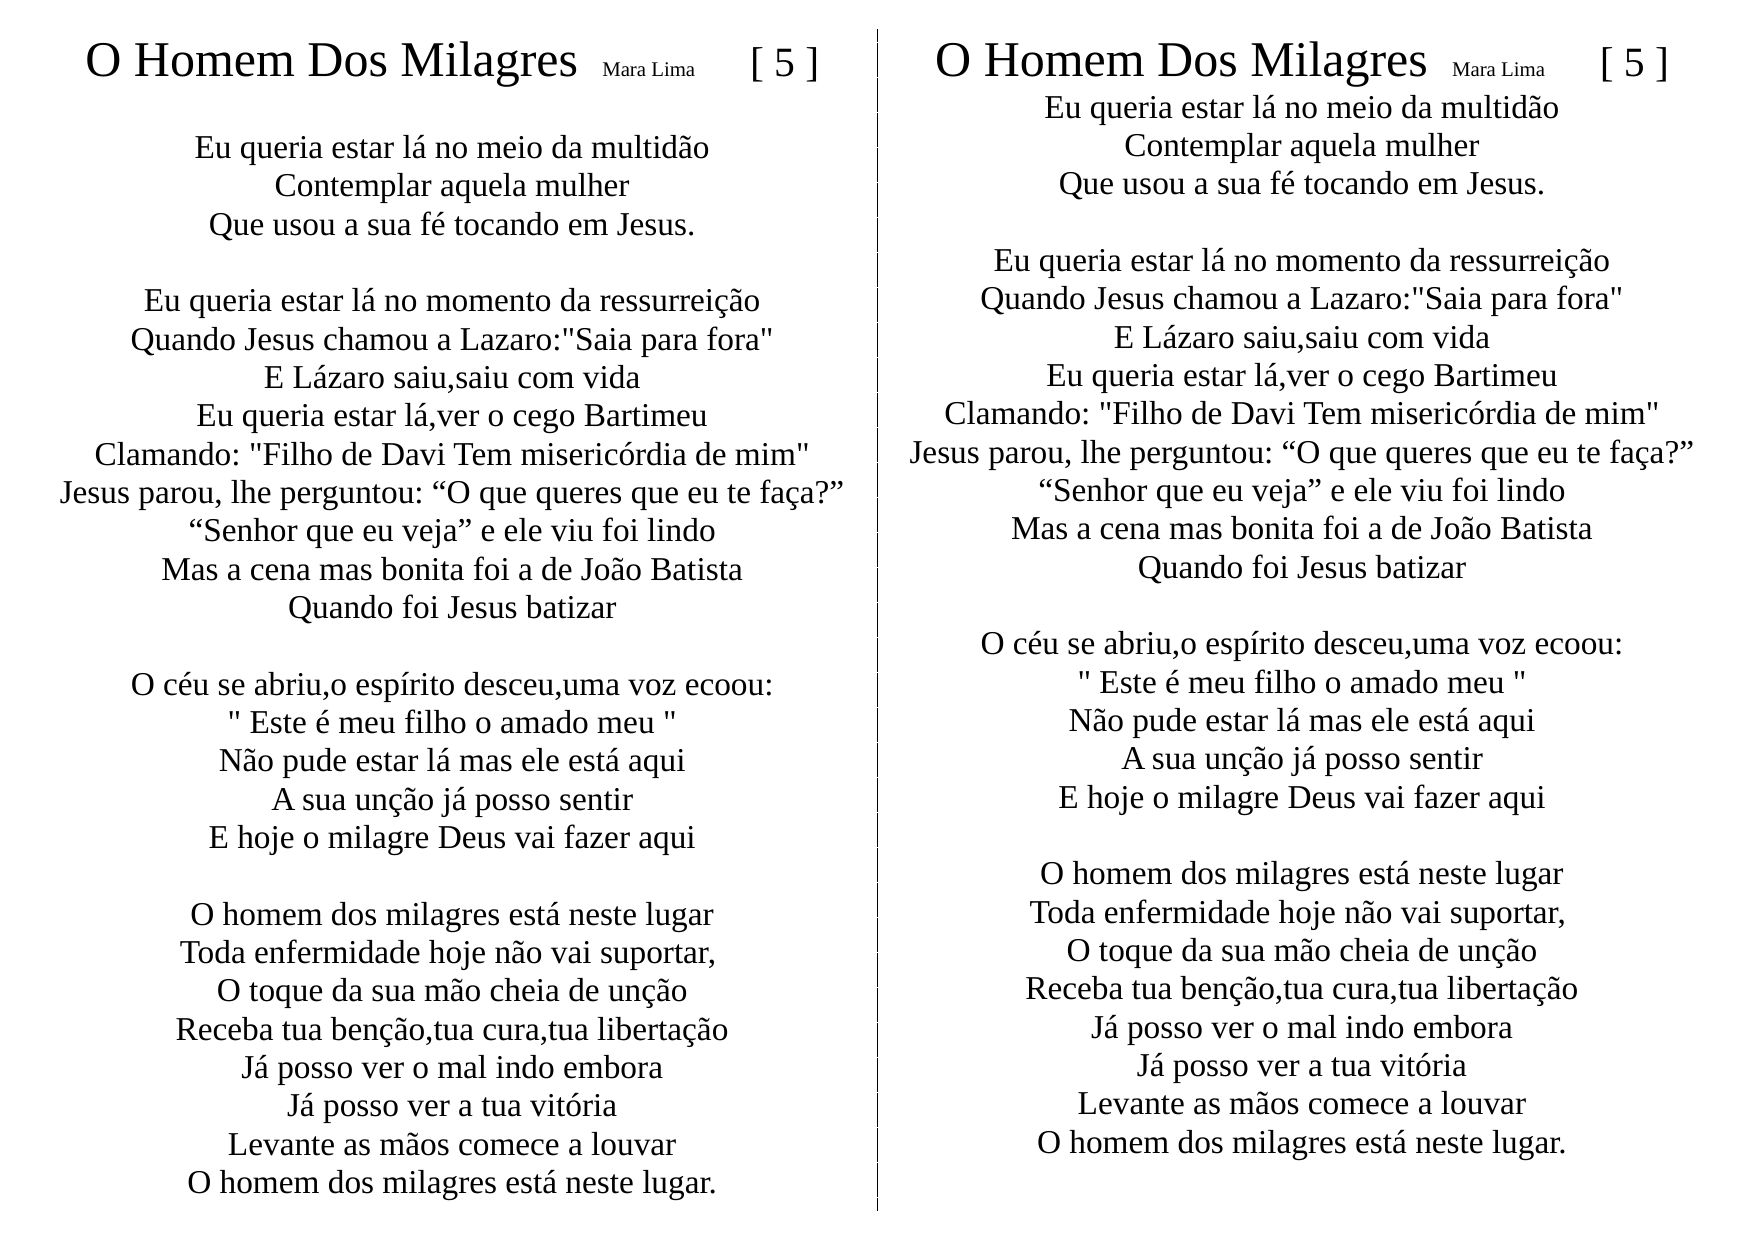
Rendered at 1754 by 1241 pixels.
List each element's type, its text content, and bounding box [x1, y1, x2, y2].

text Mas a cena mas bonita foi a de João Batista [29, 549, 875, 587]
text Clamando: "Filho de Davi Tem misericórdia de mim" [29, 434, 875, 472]
text Que usou a sua fé tocando em Jesus. [29, 204, 875, 242]
text O homem dos milagres está neste lugar. [879, 1122, 1724, 1160]
text A sua unção já posso sentir [29, 779, 875, 817]
text Levante as mãos comece a louvar [879, 1084, 1724, 1122]
text Quando foi Jesus batizar [29, 587, 875, 626]
text E hoje o milagre Deus vai fazer aqui [879, 777, 1724, 815]
text Clamando: "Filho de Davi Tem misericórdia de mim" [879, 394, 1724, 432]
text O Homem Dos Milagres Mara Lima [ 5 ] [29, 29, 875, 87]
text Já posso ver o mal indo embora [879, 1007, 1724, 1045]
text Jesus parou, lhe perguntou: “O que queres que eu te faça?” [879, 432, 1724, 470]
text Quando Jesus chamou a Lazaro:"Saia para fora" [29, 319, 875, 357]
text “Senhor que eu veja” e ele viu foi lindo [879, 470, 1724, 509]
text Já posso ver a tua vitória [29, 1086, 875, 1124]
text Não pude estar lá mas ele está aqui [29, 741, 875, 779]
text E Lázaro saiu,saiu com vida [29, 357, 875, 396]
text " Este é meu filho o amado meu " [29, 702, 875, 741]
text E Lázaro saiu,saiu com vida [879, 317, 1724, 355]
text Contemplar aquela mulher [29, 166, 875, 204]
text Receba tua benção,tua cura,tua libertação [879, 969, 1724, 1007]
text Já posso ver o mal indo embora [29, 1047, 875, 1086]
text A sua unção já posso sentir [879, 739, 1724, 777]
text Mas a cena mas bonita foi a de João Batista [879, 509, 1724, 547]
text O homem dos milagres está neste lugar [29, 894, 875, 932]
text Toda enfermidade hoje não vai suportar, [879, 892, 1724, 930]
text Quando foi Jesus batizar [879, 547, 1724, 585]
text O toque da sua mão cheia de unção [879, 930, 1724, 969]
text Quando Jesus chamou a Lazaro:"Saia para fora" [879, 279, 1724, 317]
text E hoje o milagre Deus vai fazer aqui [29, 817, 875, 856]
text O homem dos milagres está neste lugar [879, 854, 1724, 892]
text Eu queria estar lá no meio da multidão [29, 127, 875, 166]
text Já posso ver a tua vitória [879, 1045, 1724, 1084]
text Que usou a sua fé tocando em Jesus. [879, 164, 1724, 202]
text Eu queria estar lá,ver o cego Bartimeu [29, 396, 875, 434]
text “Senhor que eu veja” e ele viu foi lindo [29, 511, 875, 549]
text Eu queria estar lá,ver o cego Bartimeu [879, 355, 1724, 394]
text Receba tua benção,tua cura,tua libertação [29, 1009, 875, 1047]
text Toda enfermidade hoje não vai suportar, [29, 932, 875, 971]
text O céu se abriu,o espírito desceu,uma voz ecoou: [29, 664, 875, 702]
text O Homem Dos Milagres Mara Lima [ 5 ] [879, 29, 1724, 87]
text Eu queria estar lá no momento da ressurreição [879, 240, 1724, 279]
text O céu se abriu,o espírito desceu,uma voz ecoou: [879, 624, 1724, 662]
text O toque da sua mão cheia de unção [29, 971, 875, 1009]
text Não pude estar lá mas ele está aqui [879, 700, 1724, 739]
text " Este é meu filho o amado meu " [879, 662, 1724, 700]
text Levante as mãos comece a louvar [29, 1124, 875, 1162]
text Jesus parou, lhe perguntou: “O que queres que eu te faça?” [29, 472, 875, 511]
text Eu queria estar lá no momento da ressurreição [29, 281, 875, 319]
text Eu queria estar lá no meio da multidão [879, 87, 1724, 125]
text Contemplar aquela mulher [879, 125, 1724, 164]
text O homem dos milagres está neste lugar. [29, 1162, 875, 1201]
